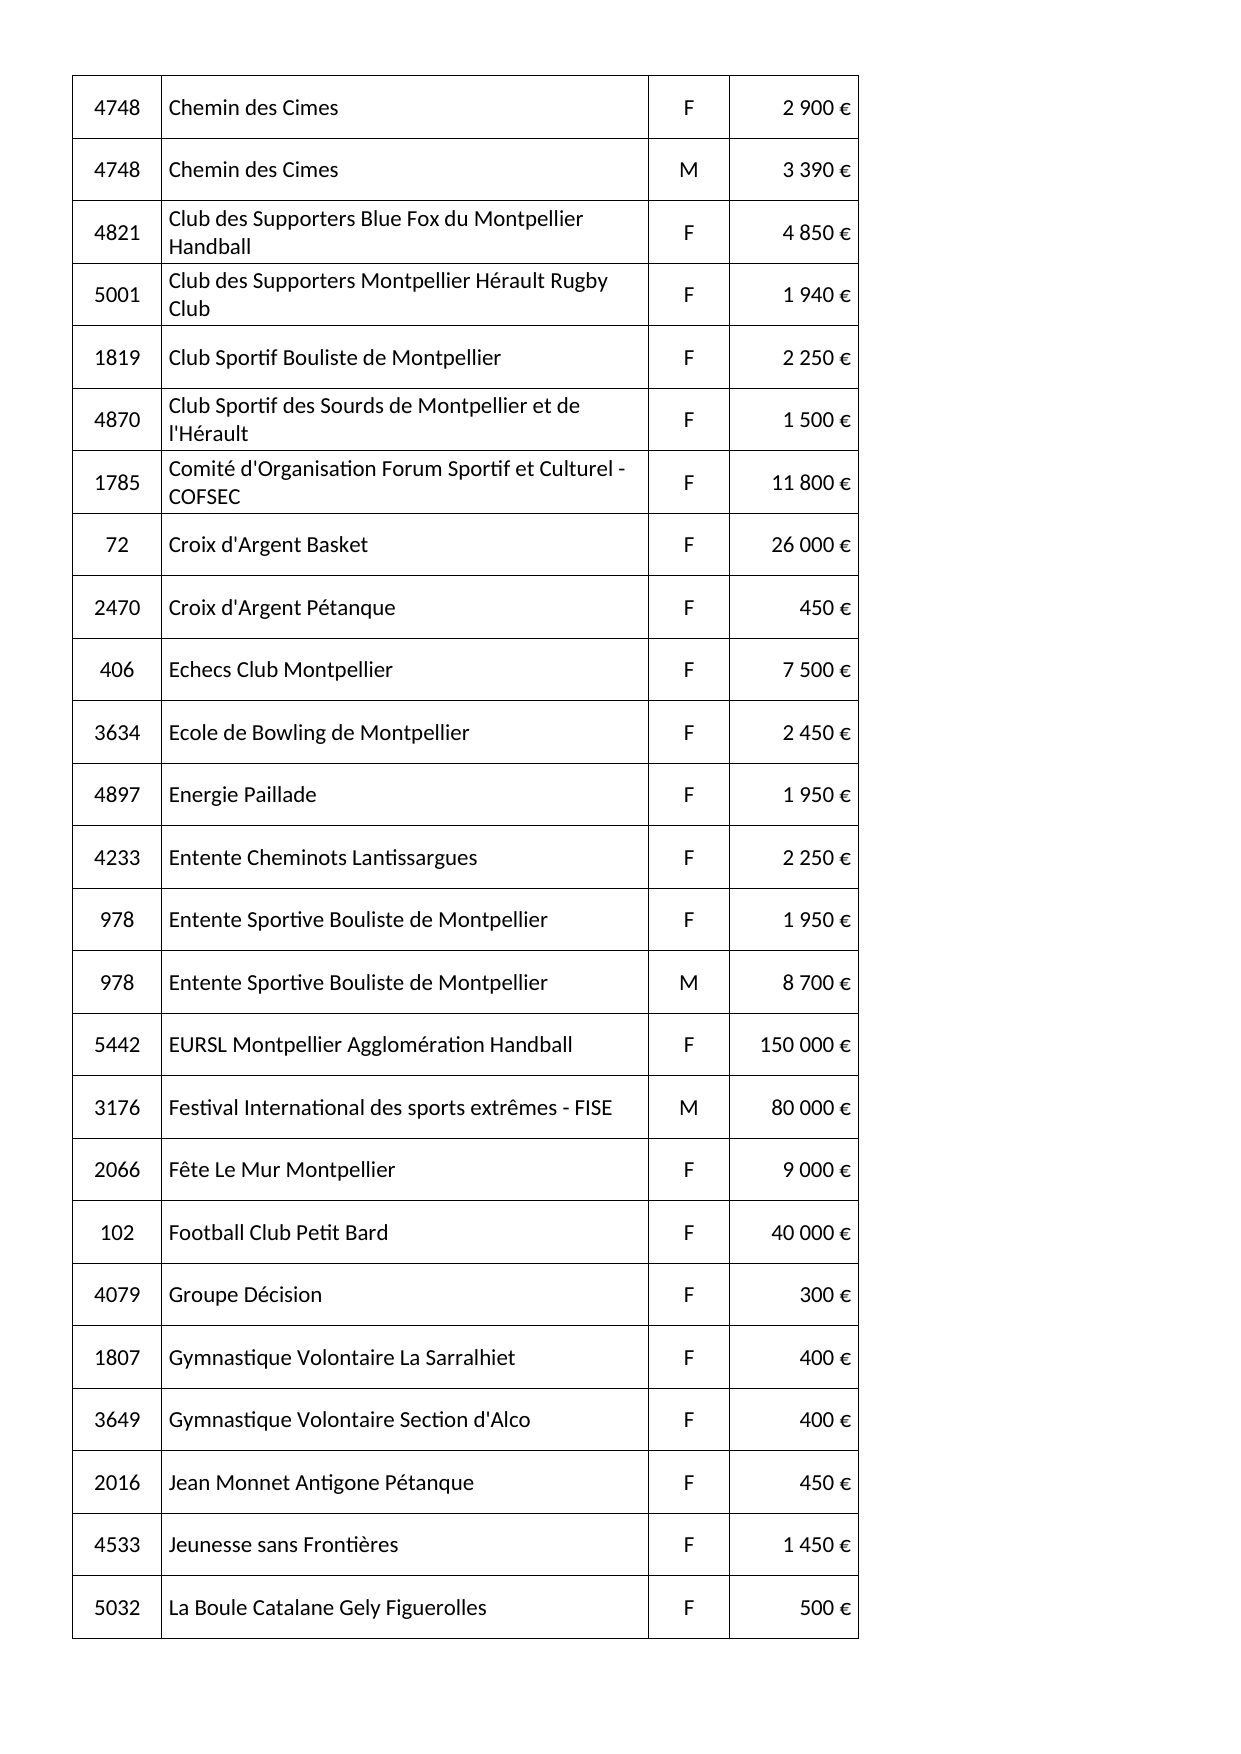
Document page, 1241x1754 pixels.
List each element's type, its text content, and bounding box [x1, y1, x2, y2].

table_cell F [649, 451, 729, 512]
table_cell 2066 [73, 1139, 161, 1200]
table_cell 1 450 € [730, 1514, 858, 1575]
table_cell Club des Supporters Blue Fox du Montpellier Handball [162, 201, 648, 262]
table_cell 1 950 € [730, 889, 858, 950]
table_cell 5001 [73, 264, 161, 325]
table_cell Energie Paillade [162, 764, 648, 825]
table_cell F [649, 701, 729, 762]
table_cell F [649, 1264, 729, 1325]
table_cell Entente Sportive Bouliste de Montpellier [162, 889, 648, 950]
table_cell 500 € [730, 1576, 858, 1637]
table_cell La Boule Catalane Gely Figuerolles [162, 1576, 648, 1637]
table_cell 3634 [73, 701, 161, 762]
table_cell F [649, 326, 729, 387]
table_cell 1 950 € [730, 764, 858, 825]
table_cell F [649, 826, 729, 887]
table_cell 3649 [73, 1389, 161, 1450]
table_cell 2016 [73, 1451, 161, 1512]
table_cell 80 000 € [730, 1076, 858, 1137]
table_cell Festival International des sports extrêmes - FISE [162, 1076, 648, 1137]
table_cell F [649, 1014, 729, 1075]
table_cell F [649, 764, 729, 825]
table_cell 5032 [73, 1576, 161, 1637]
table_cell 4897 [73, 764, 161, 825]
table_cell 2 250 € [730, 826, 858, 887]
table_cell 400 € [730, 1389, 858, 1450]
table_cell 2470 [73, 576, 161, 637]
table_cell M [649, 1076, 729, 1137]
table_cell M [649, 139, 729, 200]
table_cell 2 450 € [730, 701, 858, 762]
table_cell Club Sportif des Sourds de Montpellier et de l'Hérault [162, 389, 648, 450]
table_cell Jean Monnet Antigone Pétanque [162, 1451, 648, 1512]
table_cell 1819 [73, 326, 161, 387]
table_cell Entente Cheminots Lantissargues [162, 826, 648, 887]
table_cell 1785 [73, 451, 161, 512]
table_cell 4233 [73, 826, 161, 887]
table_cell 978 [73, 889, 161, 950]
table_cell F [649, 76, 729, 137]
table_cell Gymnastique Volontaire Section d'Alco [162, 1389, 648, 1450]
table_cell F [649, 264, 729, 325]
table_cell 9 000 € [730, 1139, 858, 1200]
table_cell 1 940 € [730, 264, 858, 325]
table_cell 26 000 € [730, 514, 858, 575]
table_cell F [649, 389, 729, 450]
table_cell M [649, 951, 729, 1012]
table_cell 7 500 € [730, 639, 858, 700]
table_cell 11 800 € [730, 451, 858, 512]
table_cell Groupe Décision [162, 1264, 648, 1325]
table_cell 400 € [730, 1326, 858, 1387]
table_cell 406 [73, 639, 161, 700]
table_cell 3 390 € [730, 139, 858, 200]
table_cell 4870 [73, 389, 161, 450]
table_cell 1807 [73, 1326, 161, 1387]
table_cell 5442 [73, 1014, 161, 1075]
table_cell 8 700 € [730, 951, 858, 1012]
table_cell 3176 [73, 1076, 161, 1137]
table_cell F [649, 576, 729, 637]
table_cell F [649, 1576, 729, 1637]
table_cell Croix d'Argent Pétanque [162, 576, 648, 637]
table_cell 102 [73, 1201, 161, 1262]
table_cell Entente Sportive Bouliste de Montpellier [162, 951, 648, 1012]
table_cell 1 500 € [730, 389, 858, 450]
table_cell F [649, 639, 729, 700]
table_cell F [649, 1389, 729, 1450]
table_cell Club des Supporters Montpellier Hérault Rugby Club [162, 264, 648, 325]
table_cell Jeunesse sans Frontières [162, 1514, 648, 1575]
table_cell Chemin des Cimes [162, 76, 648, 137]
table_cell 4748 [73, 139, 161, 200]
table_cell Club Sportif Bouliste de Montpellier [162, 326, 648, 387]
table_cell Chemin des Cimes [162, 139, 648, 200]
table_cell F [649, 1326, 729, 1387]
table_cell 300 € [730, 1264, 858, 1325]
table_cell 4748 [73, 76, 161, 137]
table_cell F [649, 1514, 729, 1575]
table_cell Fête Le Mur Montpellier [162, 1139, 648, 1200]
table_cell 2 900 € [730, 76, 858, 137]
table_cell F [649, 1139, 729, 1200]
table_cell 4079 [73, 1264, 161, 1325]
table_cell 4 850 € [730, 201, 858, 262]
table_cell 450 € [730, 576, 858, 637]
table_cell F [649, 514, 729, 575]
table_cell Echecs Club Montpellier [162, 639, 648, 700]
table_cell F [649, 1201, 729, 1262]
table_cell 40 000 € [730, 1201, 858, 1262]
table_cell Football Club Petit Bard [162, 1201, 648, 1262]
table_cell 2 250 € [730, 326, 858, 387]
table_cell 978 [73, 951, 161, 1012]
table_cell F [649, 1451, 729, 1512]
table_cell 4533 [73, 1514, 161, 1575]
table_cell Croix d'Argent Basket [162, 514, 648, 575]
table_cell 4821 [73, 201, 161, 262]
table_cell 150 000 € [730, 1014, 858, 1075]
table_cell 450 € [730, 1451, 858, 1512]
table_cell Gymnastique Volontaire La Sarralhiet [162, 1326, 648, 1387]
table_cell 72 [73, 514, 161, 575]
table_cell Ecole de Bowling de Montpellier [162, 701, 648, 762]
table_cell F [649, 889, 729, 950]
table_cell Comité d'Organisation Forum Sportif et Culturel - COFSEC [162, 451, 648, 512]
table_cell F [649, 201, 729, 262]
table_cell EURSL Montpellier Agglomération Handball [162, 1014, 648, 1075]
